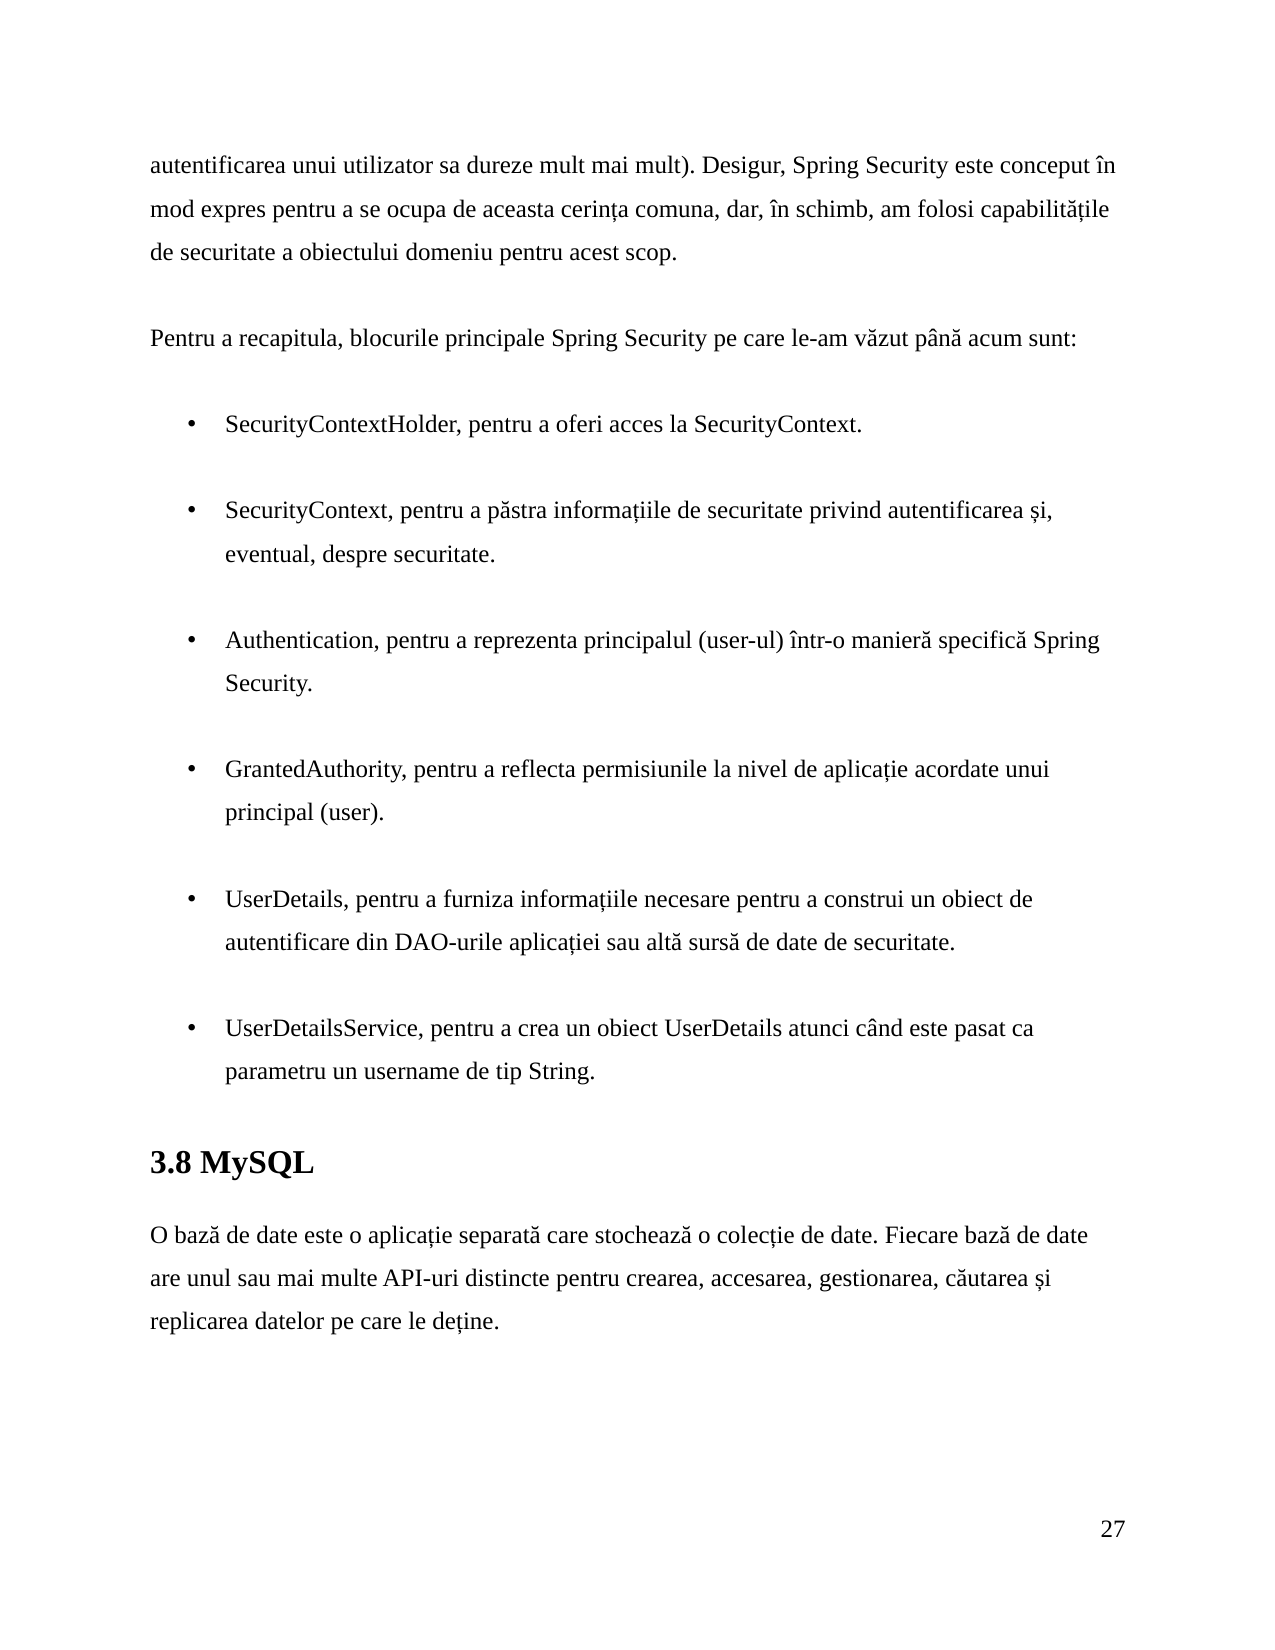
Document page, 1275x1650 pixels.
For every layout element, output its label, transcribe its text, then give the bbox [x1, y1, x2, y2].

list UserDetails, pentru a furniza informațiile necesare pentru a construi un obiect de autentificare din DAO-urile aplicației sau altă sursă de date de securitate. [187, 884, 1125, 956]
subtitle 3.8 MySQL [150, 1142, 1125, 1181]
list GrantedAuthority, pentru a reflecta permisiunile la nivel de aplicație acordate unui principal (user). [187, 754, 1125, 826]
list SecurityContext, pentru a păstra informațiile de securitate privind autentificarea și, eventual, despre securitate. [187, 496, 1125, 567]
text O bază de date este o aplicație separată care stochează o colecție de date. Fiecare bază de date are unul sau mai multe API-uri distincte pentru crearea, accesarea, gestionarea, căutarea și replicarea datelor pe care le deține. [150, 1220, 1125, 1335]
list SecurityContextHolder, pentru a oferi acces la SecurityContext. [187, 409, 1125, 438]
text Pentru a recapitula, blocurile principale Spring Security pe care le-am văzut până acum sunt: [150, 323, 1125, 352]
text autentificarea unui utilizator sa dureze mult mai mult). Desigur, Spring Security este conceput în mod expres pentru a se ocupa de aceasta cerința comuna, dar, în schimb, am folosi capabilitățile de securitate a obiectului domeniu pentru acest scop. [150, 151, 1125, 266]
list Authentication, pentru a reprezenta principalul (user-ul) într-o manieră specifică Spring Security. [187, 625, 1125, 697]
list UserDetailsService, pentru a crea un obiect UserDetails atunci când este pasat ca parametru un username de tip String. [187, 1013, 1125, 1085]
